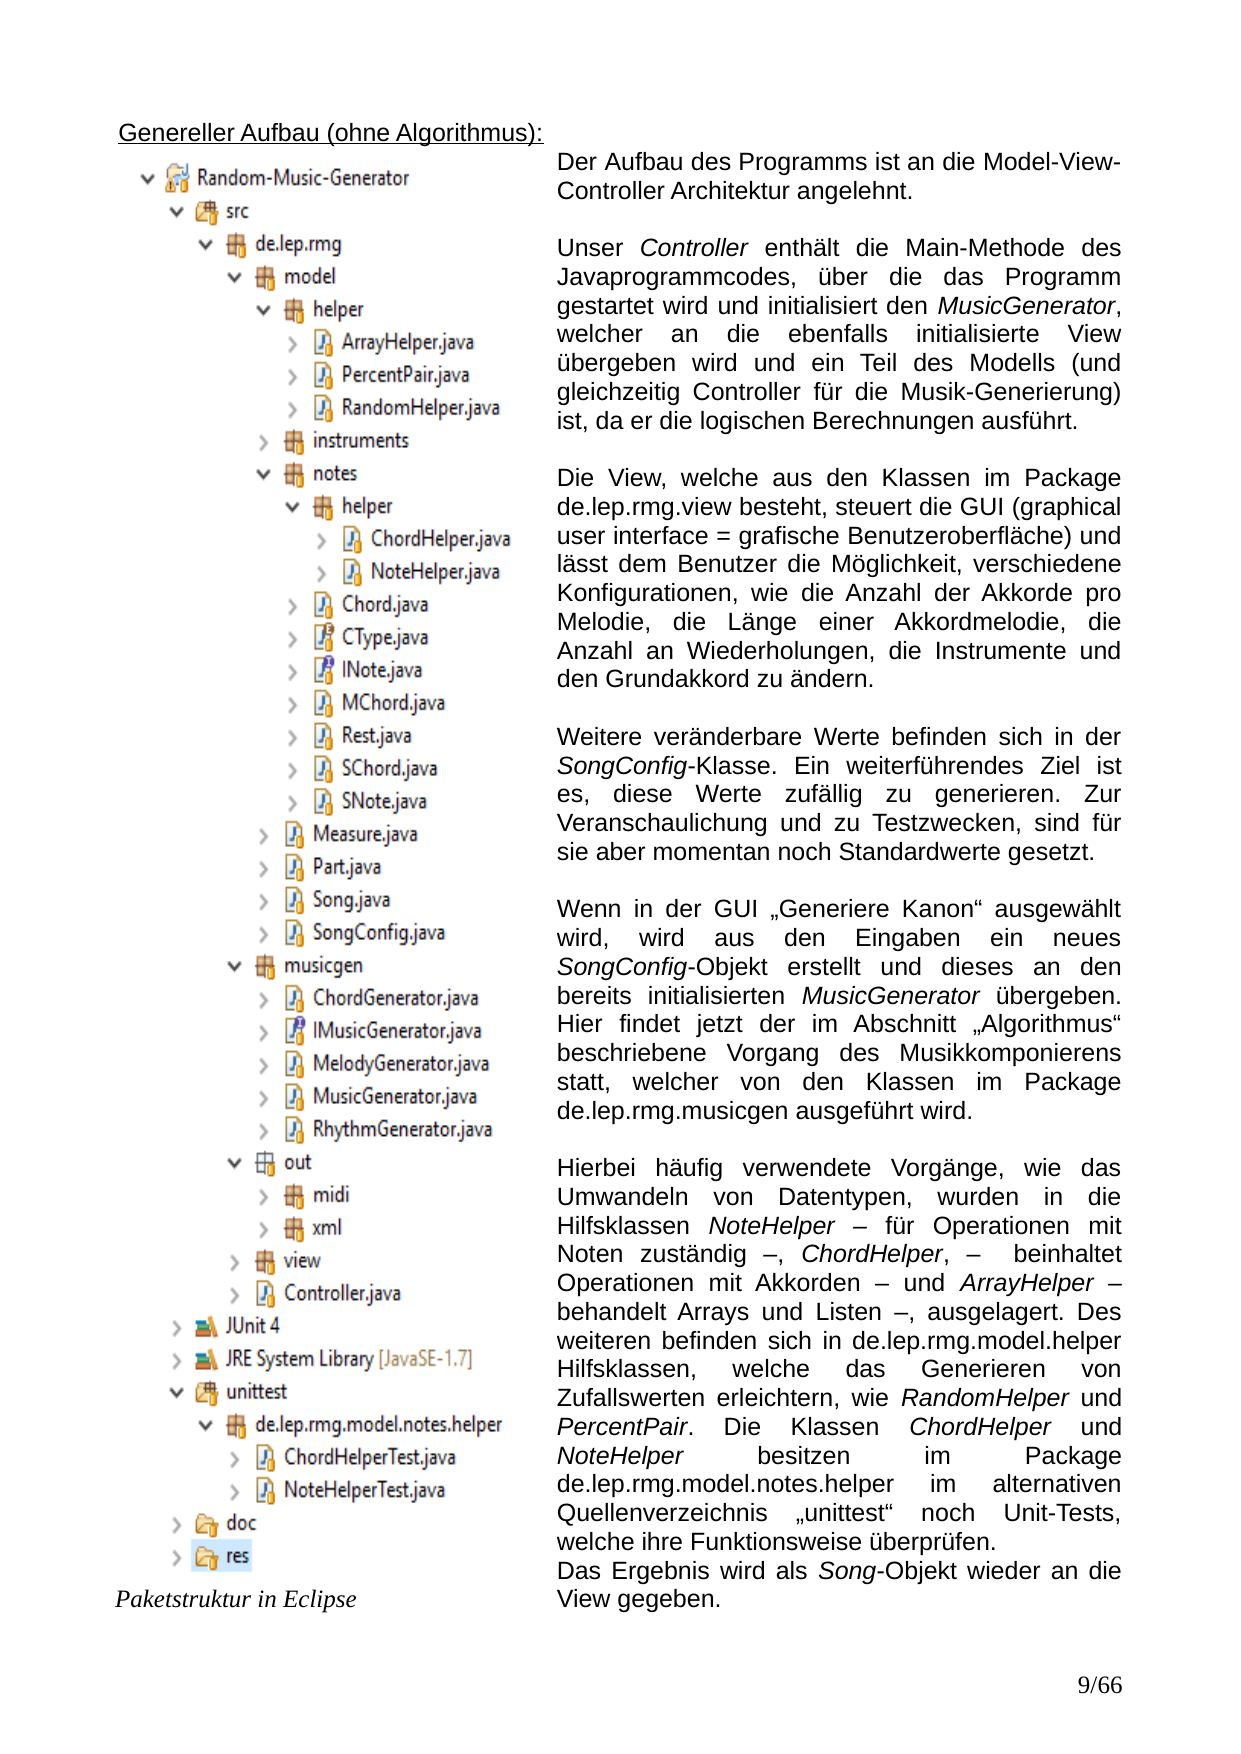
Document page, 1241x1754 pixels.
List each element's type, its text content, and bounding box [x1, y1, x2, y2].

text Der Aufbau des Programms ist an die Model-View-Controller Architektur angelehnt. [115, 147, 1122, 204]
text Weitere veränderbare Werte befinden sich in der SongConfig-Klasse. Ein weiterführendes Ziel ist es, diese Werte zufällig zu generieren. Zur Veranschaulichung und zu Testzwecken, sind für sie aber momentan noch Standardwerte gesetzt. [557, 722, 1122, 866]
picture [135, 160, 537, 1585]
text Die View, welche aus den Klassen im Package de.lep.rmg.view besteht, steuert die GUI (graphical user interface = grafische Benutzeroberfläche) und lässt dem Benutzer die Möglichkeit, verschiedene Konfigurationen, wie die Anzahl der Akkorde pro Melodie, die Länge einer Akkordmelodie, die Anzahl an Wiederholungen, die Instrumente und den Grundakkord zu ändern. [557, 463, 1122, 693]
text Hierbei häufig verwendete Vorgänge, wie das Umwandeln von Datentypen, wurden in die Hilfsklassen NoteHelper – für Operationen mit Noten zuständig –, ChordHelper, – beinhaltet Operationen mit Akkorden – und ArrayHelper – behandelt Arrays und Listen –, ausgelagert. Des weiteren befinden sich in de.lep.rmg.model.helper Hilfsklassen, welche das Generieren von Zufallswerten erleichtern, wie RandomHelper und PercentPair. Die Klassen ChordHelper und NoteHelper besitzen im Package de.lep.rmg.model.notes.helper im alternativen Quellenverzeichnis „unittest“ noch Unit-Tests, welche ihre Funktionsweise überprüfen. [557, 1153, 1122, 1556]
text Unser Controller enthält die Main-Methode des Javaprogrammcodes, über die das Programm gestartet wird und initialisiert den MusicGenerator, welcher an die ebenfalls initialisierte View übergeben wird und ein Teil des Modells (und gleichzeitig Controller für die Musik-Generierung) ist, da er die logischen Berechnungen ausführt. [557, 233, 1122, 434]
text Genereller Aufbau (ohne Algorithmus): [118, 118, 1122, 147]
text Wenn in der GUI „Generiere Kanon“ ausgewählt wird, wird aus den Eingaben ein neues SongConfig-Objekt erstellt und dieses an den bereits initialisierten MusicGenerator übergeben. Hier findet jetzt der im Abschnitt „Algorithmus“ beschriebene Vorgang des Musikkomponierens statt, welcher von den Klassen im Package de.lep.rmg.musicgen ausgeführt wird. [557, 894, 1122, 1124]
text Das Ergebnis wird als Song-Objekt wieder an die View gegeben. [557, 1556, 1122, 1613]
text Paketstruktur in Eclipse [115, 173, 557, 1613]
